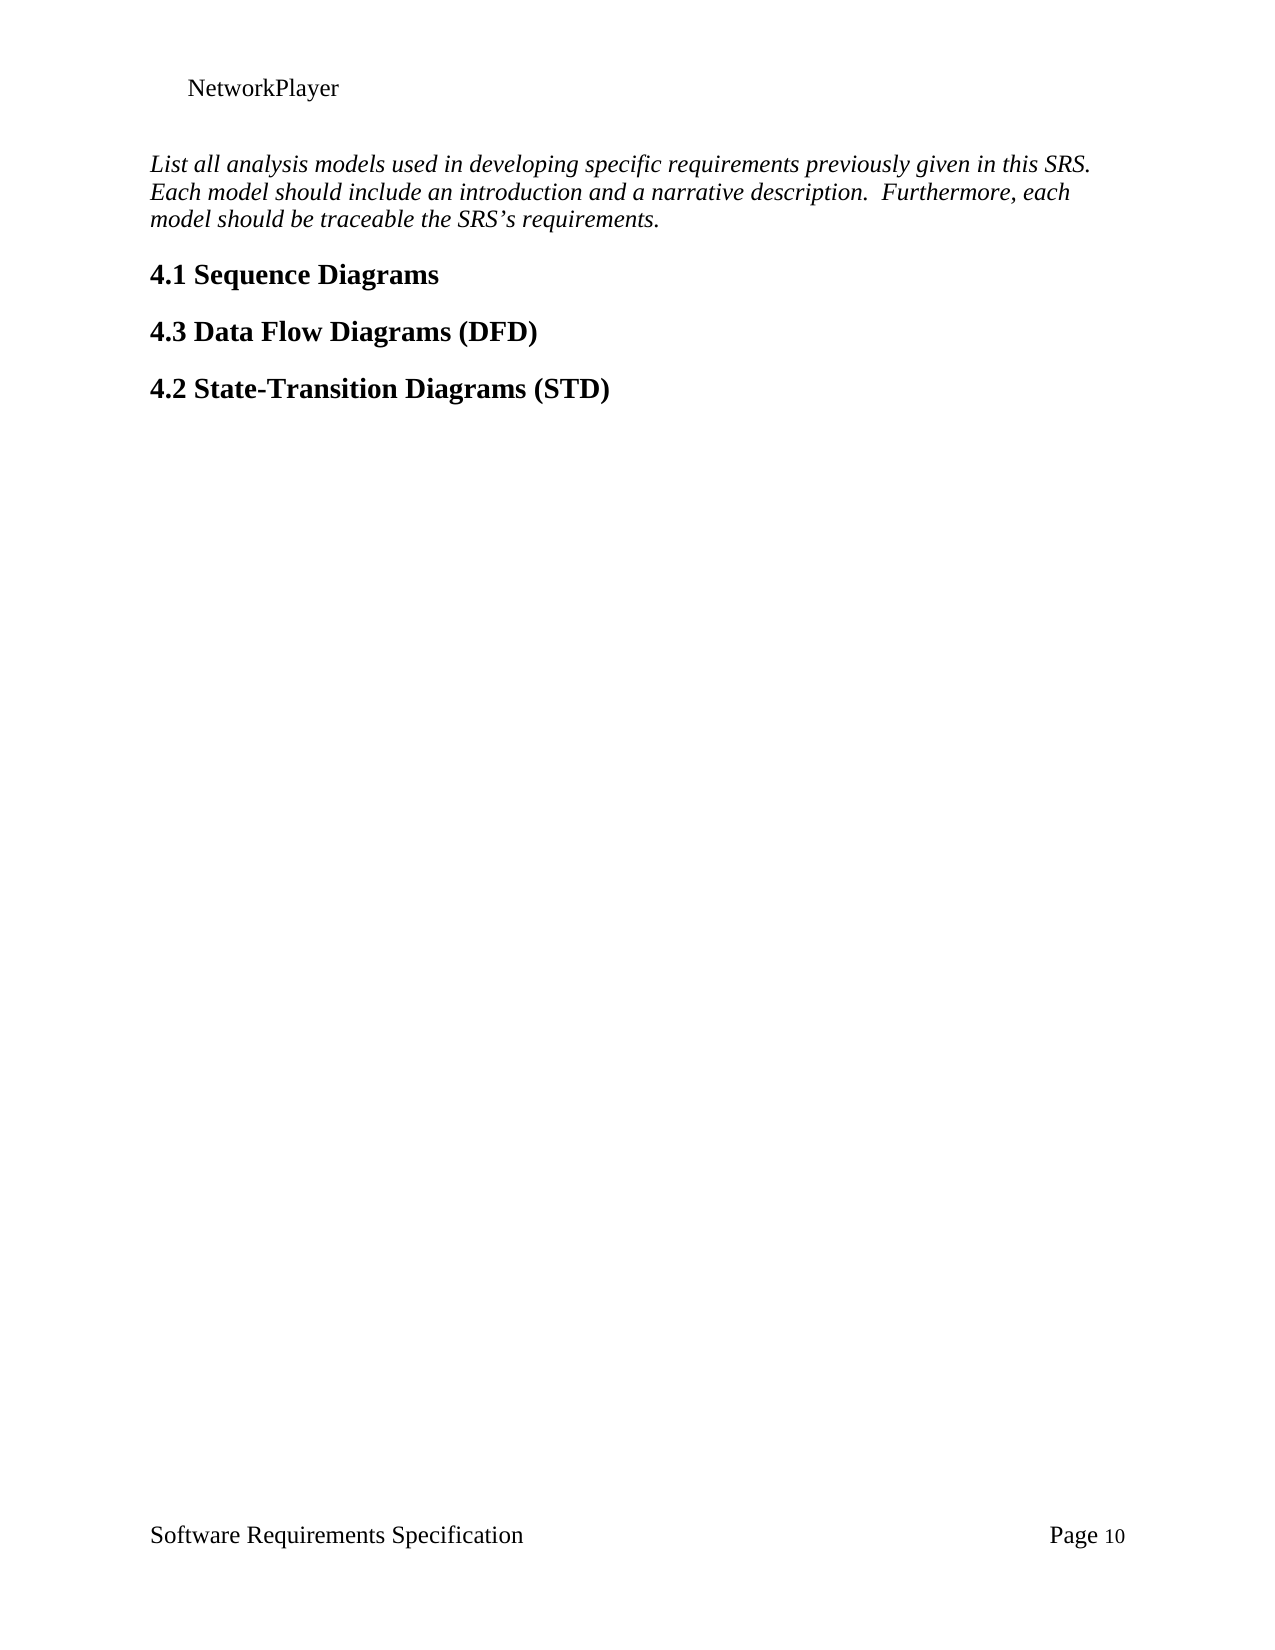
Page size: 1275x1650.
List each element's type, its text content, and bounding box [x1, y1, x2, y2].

subtitle 4.2 State-Transition Diagrams (STD) [150, 373, 1125, 405]
subtitle 4.1 Sequence Diagrams [150, 258, 1125, 290]
text List all analysis models used in developing specific requirements previously given in this SRS. Each model should include an introduction and a narrative description. Furthermore, each model should be traceable the SRS’s requirements. [150, 150, 1125, 233]
subtitle 4.3 Data Flow Diagrams (DFD) [150, 315, 1125, 348]
